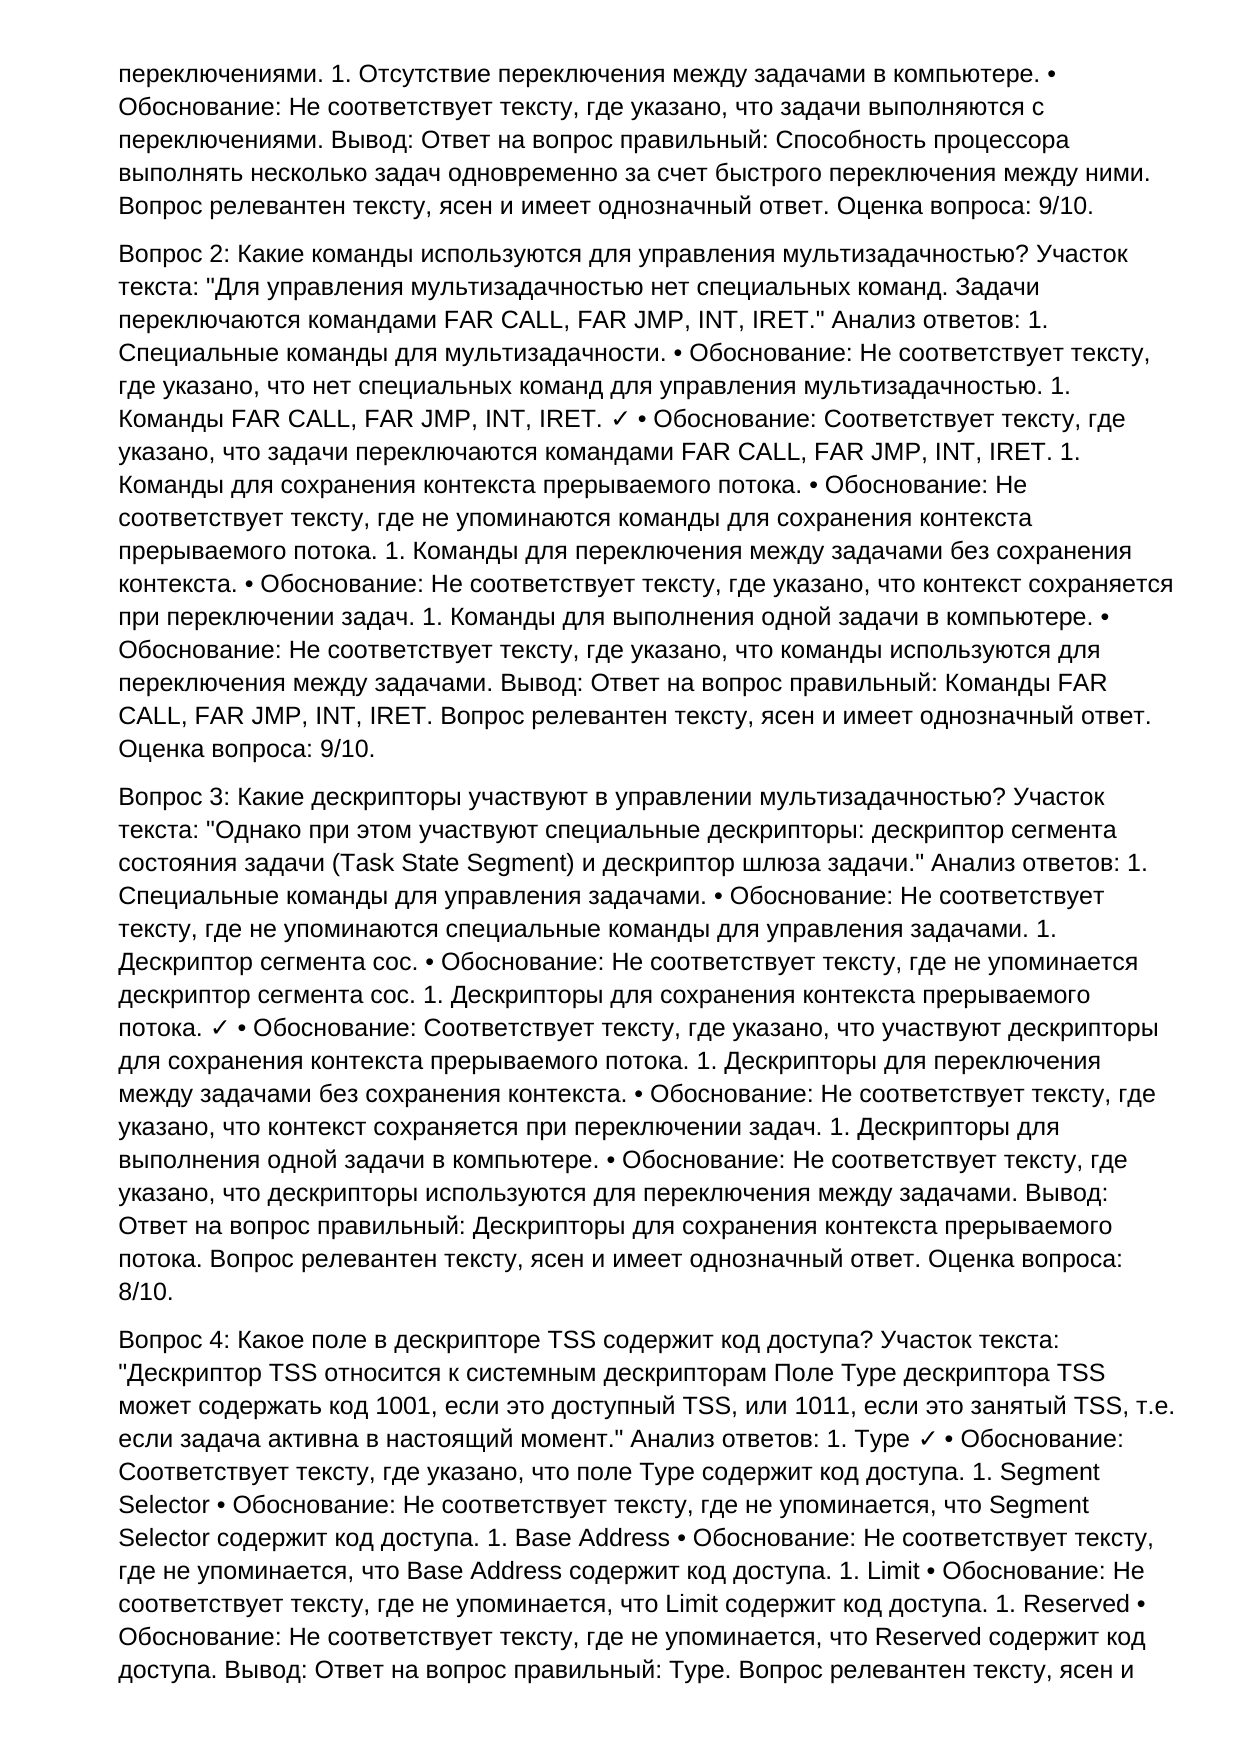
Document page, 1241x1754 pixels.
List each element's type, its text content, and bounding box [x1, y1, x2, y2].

text Вопрос 2: Какие команды используются для управления мультизадачностью? Участок текста: "Для управления мультизадачностью нет специальных команд. Задачи переключаются командами FAR CALL, FAR JMP, INT, IRET." Анализ ответов: 1. Специальные команды для мультизадачности. • Обоснование: Не соответствует тексту, где указано, что нет специальных команд для управления мультизадачностью. 1. Команды FAR CALL, FAR JMP, INT, IRET. ✓ • Обоснование: Соответствует тексту, где указано, что задачи переключаются командами FAR CALL, FAR JMP, INT, IRET. 1. Команды для сохранения контекста прерываемого потока. • Обоснование: Не соответствует тексту, где не упоминаются команды для сохранения контекста прерываемого потока. 1. Команды для переключения между задачами без сохранения контекста. • Обоснование: Не соответствует тексту, где указано, что контекст сохраняется при переключении задач. 1. Команды для выполнения одной задачи в компьютере. • Обоснование: Не соответствует тексту, где указано, что команды используются для переключения между задачами. Вывод: Ответ на вопрос правильный: Команды FAR CALL, FAR JMP, INT, IRET. Вопрос релевантен тексту, ясен и имеет однозначный ответ. Оценка вопроса: 9/10. [118, 239, 1181, 763]
text Вопрос 4: Какое поле в дескрипторе TSS содержит код доступа? Участок текста: "Дескриптор TSS относится к системным дескрипторам Поле Type дескриптора TSS может содержать код 1001, если это доступный TSS, или 1011, если это занятый TSS, т.е. если задача активна в настоящий момент." Анализ ответов: 1. Type ✓ • Обоснование: Соответствует тексту, где указано, что поле Type содержит код доступа. 1. Segment Selector • Обоснование: Не соответствует тексту, где не упоминается, что Segment Selector содержит код доступа. 1. Base Address • Обоснование: Не соответствует тексту, где не упоминается, что Base Address содержит код доступа. 1. Limit • Обоснование: Не соответствует тексту, где не упоминается, что Limit содержит код доступа. 1. Reserved • Обоснование: Не соответствует тексту, где не упоминается, что Reserved содержит код доступа. Вывод: Ответ на вопрос правильный: Type. Вопрос релевантен тексту, ясен и [118, 1325, 1181, 1684]
text Вопрос 3: Какие дескрипторы участвуют в управлении мультизадачностью? Участок текста: "Однако при этом участвуют специальные дескрипторы: дескриптор сегмента состояния задачи (Task State Segment) и дескриптор шлюза задачи." Анализ ответов: 1. Специальные команды для управления задачами. • Обоснование: Не соответствует тексту, где не упоминаются специальные команды для управления задачами. 1. Дескриптор сегмента сос. • Обоснование: Не соответствует тексту, где не упоминается дескриптор сегмента сос. 1. Дескрипторы для сохранения контекста прерываемого потока. ✓ • Обоснование: Соответствует тексту, где указано, что участвуют дескрипторы для сохранения контекста прерываемого потока. 1. Дескрипторы для переключения между задачами без сохранения контекста. • Обоснование: Не соответствует тексту, где указано, что контекст сохраняется при переключении задач. 1. Дескрипторы для выполнения одной задачи в компьютере. • Обоснование: Не соответствует тексту, где указано, что дескрипторы используются для переключения между задачами. Вывод: Ответ на вопрос правильный: Дескрипторы для сохранения контекста прерываемого потока. Вопрос релевантен тексту, ясен и имеет однозначный ответ. Оценка вопроса: 8/10. [118, 782, 1181, 1306]
text переключениями. 1. Отсутствие переключения между задачами в компьютере. • Обоснование: Не соответствует тексту, где указано, что задачи выполняются с переключениями. Вывод: Ответ на вопрос правильный: Способность процессора выполнять несколько задач одновременно за счет быстрого переключения между ними. Вопрос релевантен тексту, ясен и имеет однозначный ответ. Оценка вопроса: 9/10. [118, 59, 1181, 220]
